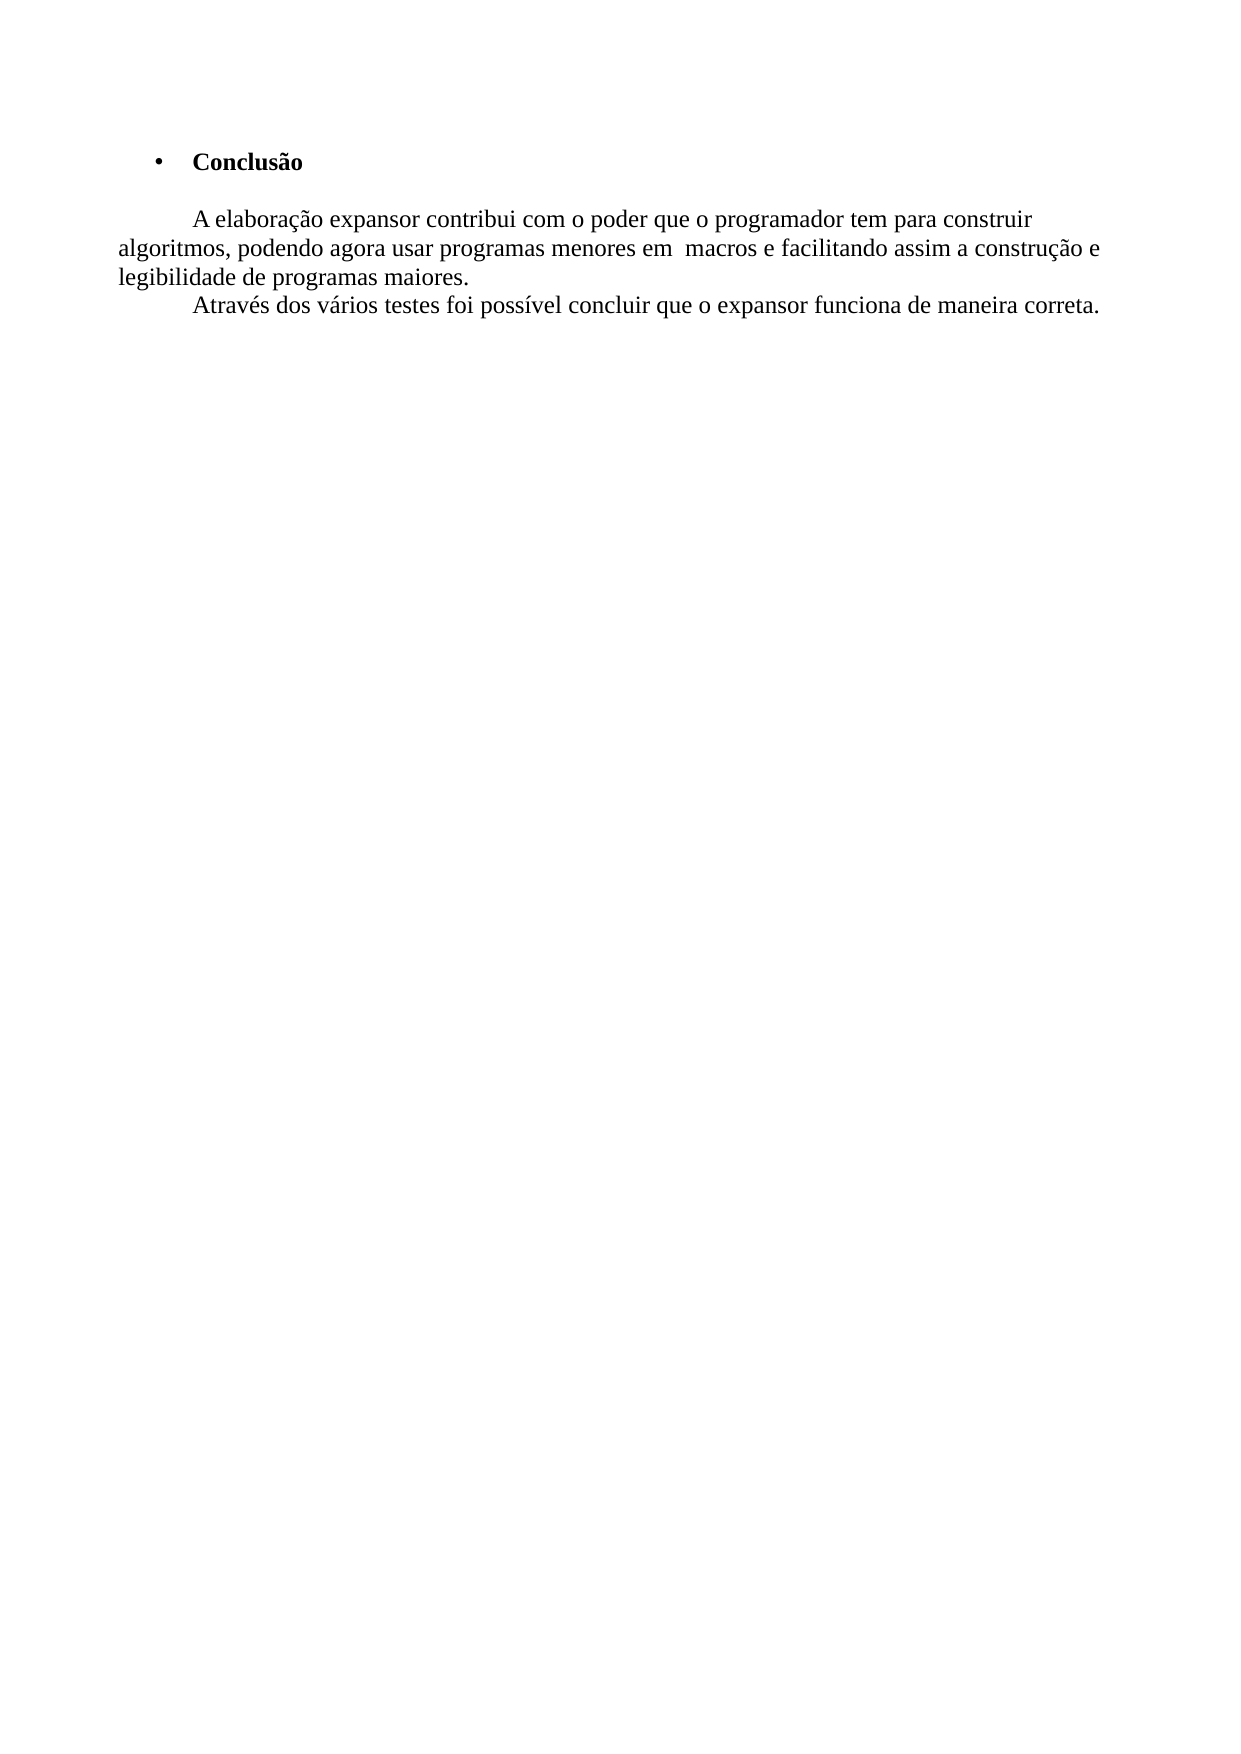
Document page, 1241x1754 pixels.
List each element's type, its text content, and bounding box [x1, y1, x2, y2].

text A elaboração expansor contribui com o poder que o programador tem para construir algoritmos, podendo agora usar programas menores em macros e facilitando assim a construção e legibilidade de programas maiores. [118, 204, 1122, 291]
text Através dos vários testes foi possível concluir que o expansor funciona de maneira correta. [118, 291, 1122, 319]
list Conclusão [154, 147, 1122, 176]
